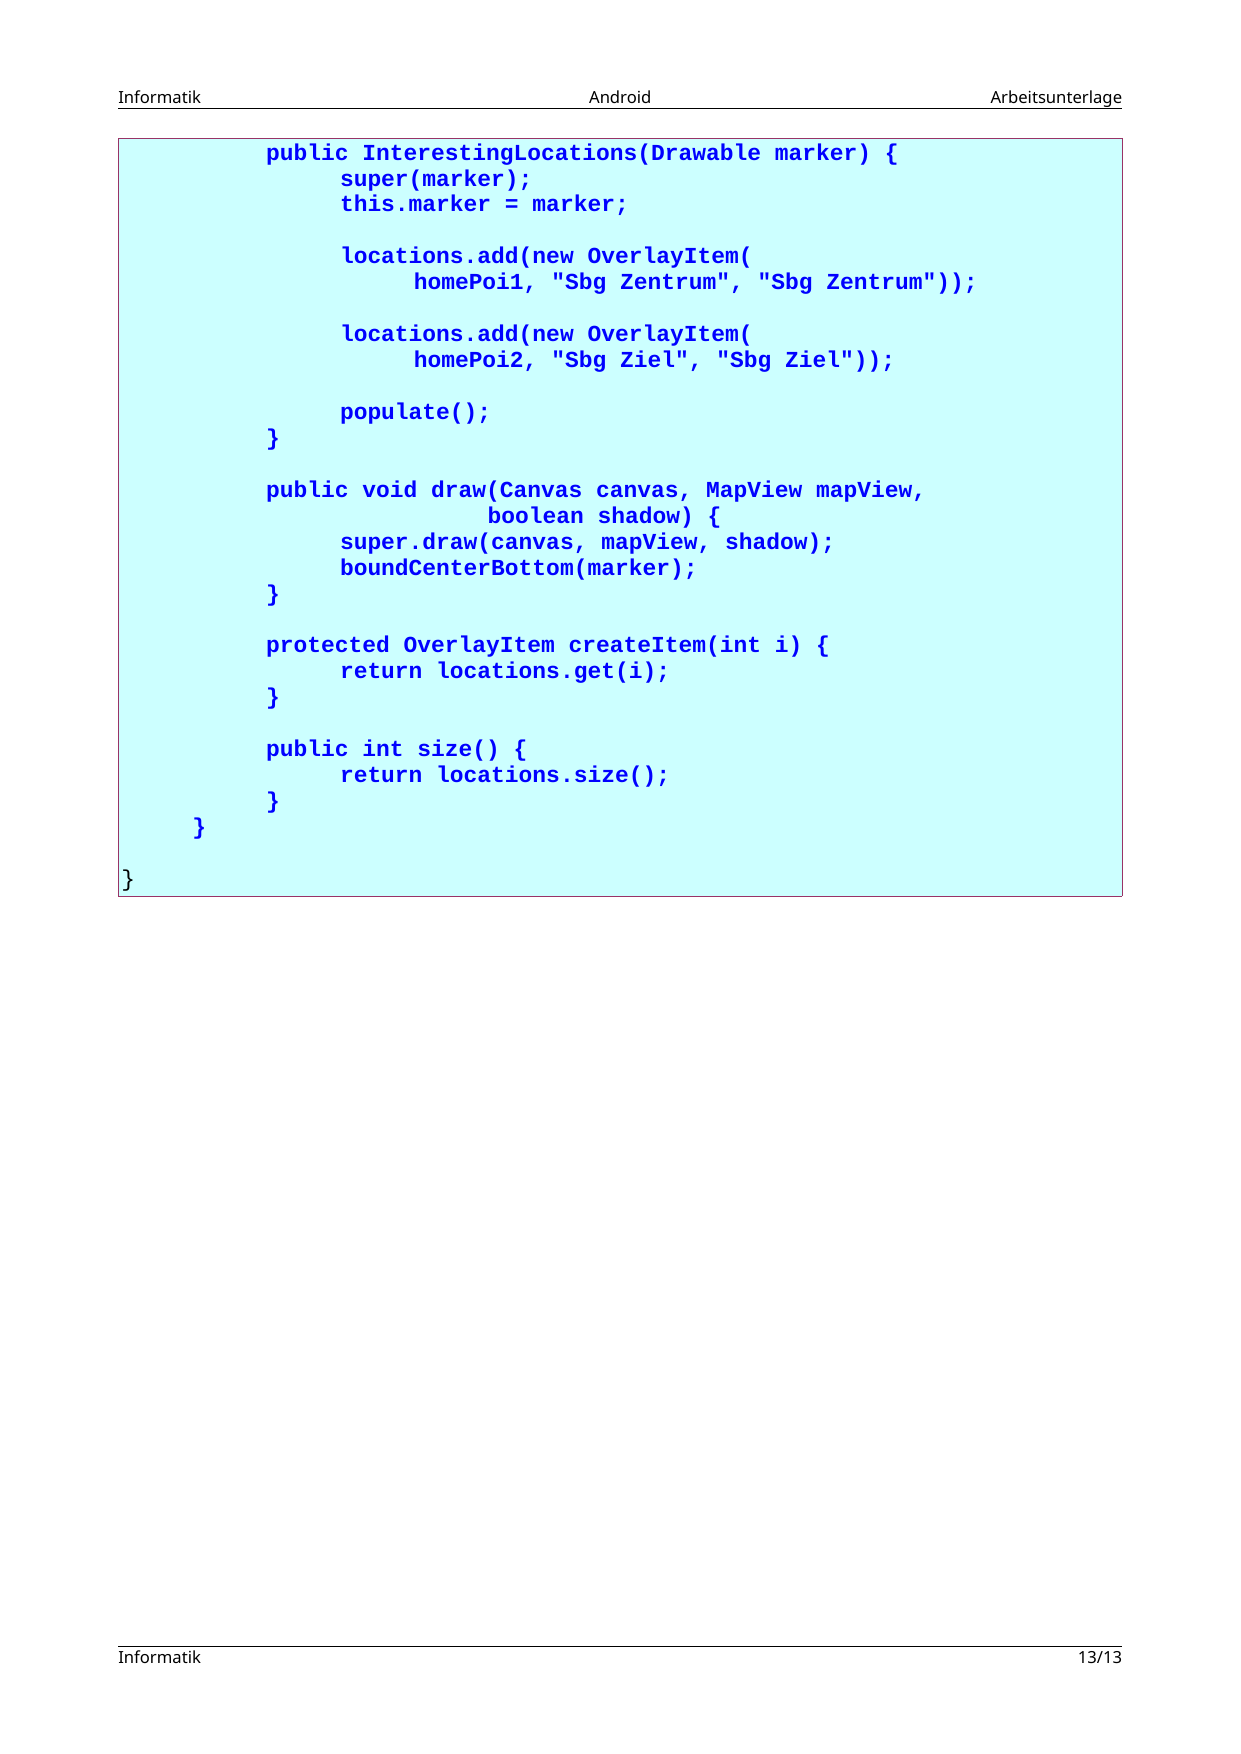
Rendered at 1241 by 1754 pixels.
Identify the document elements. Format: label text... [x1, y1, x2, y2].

text public void draw(Canvas canvas, MapView mapView, [119, 475, 1122, 501]
text super(marker); [119, 164, 1122, 190]
text } [119, 864, 1122, 896]
text locations.add(new OverlayItem( [119, 319, 1122, 345]
text } [119, 579, 1122, 605]
text public int size() { [119, 734, 1122, 760]
text populate(); [119, 397, 1122, 423]
text boolean shadow) { [119, 501, 1122, 527]
text homePoi1, "Sbg Zentrum", "Sbg Zentrum")); [119, 268, 1122, 293]
text locations.add(new OverlayItem( [119, 242, 1122, 268]
text boundCenterBottom(marker); [119, 553, 1122, 579]
text return locations.get(i); [119, 657, 1122, 683]
text public InterestingLocations(Drawable marker) { [119, 139, 1122, 164]
text this.marker = marker; [119, 190, 1122, 216]
text protected OverlayItem createItem(int i) { [119, 631, 1122, 657]
text } [119, 683, 1122, 708]
text } [119, 786, 1122, 812]
text } [119, 423, 1122, 449]
text return locations.size(); [119, 760, 1122, 786]
text homePoi2, "Sbg Ziel", "Sbg Ziel")); [119, 345, 1122, 371]
text } [119, 812, 1122, 838]
text super.draw(canvas, mapView, shadow); [119, 527, 1122, 553]
